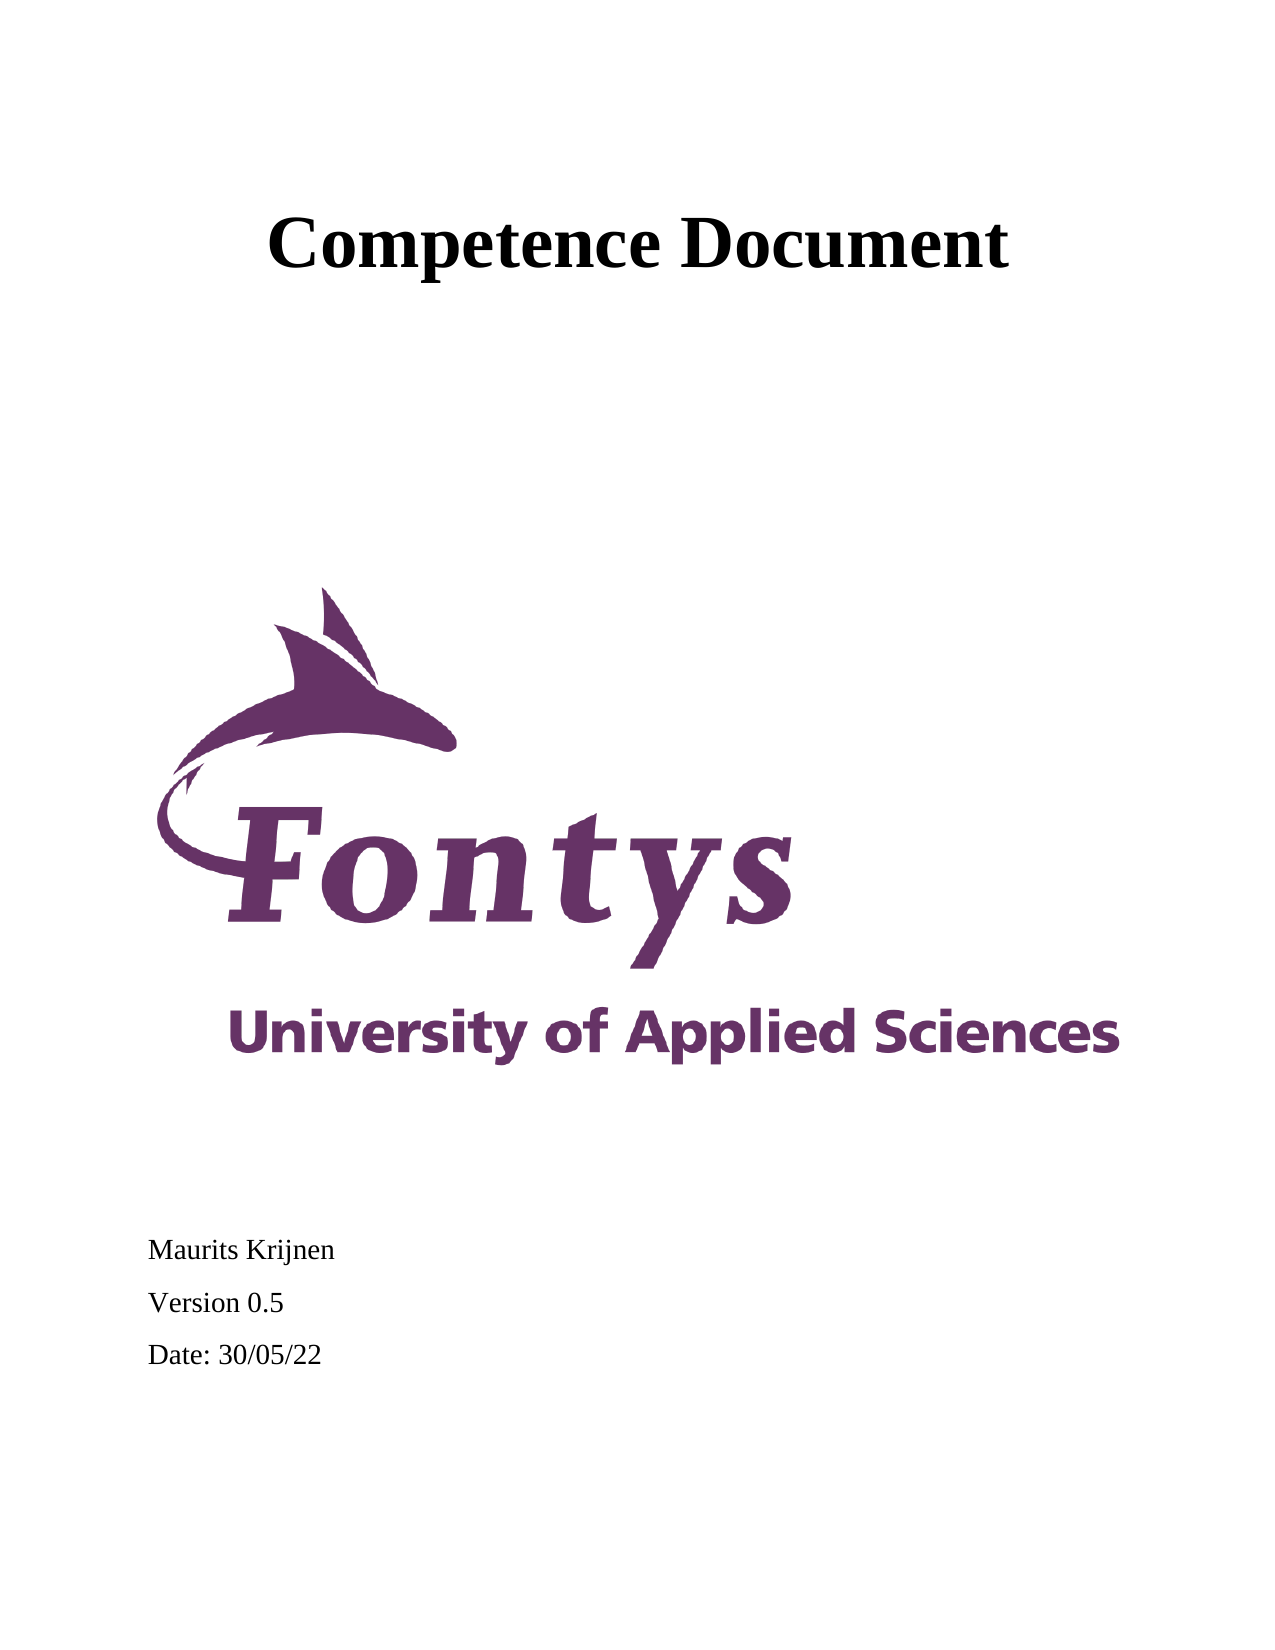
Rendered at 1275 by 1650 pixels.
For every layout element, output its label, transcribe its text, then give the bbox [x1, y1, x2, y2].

text Competence Document [148, 198, 1127, 284]
text Version 0.5 [148, 1285, 1127, 1318]
text Maurits Krijnen [148, 1232, 1127, 1266]
text Date: 30/05/22 [148, 1337, 1127, 1371]
